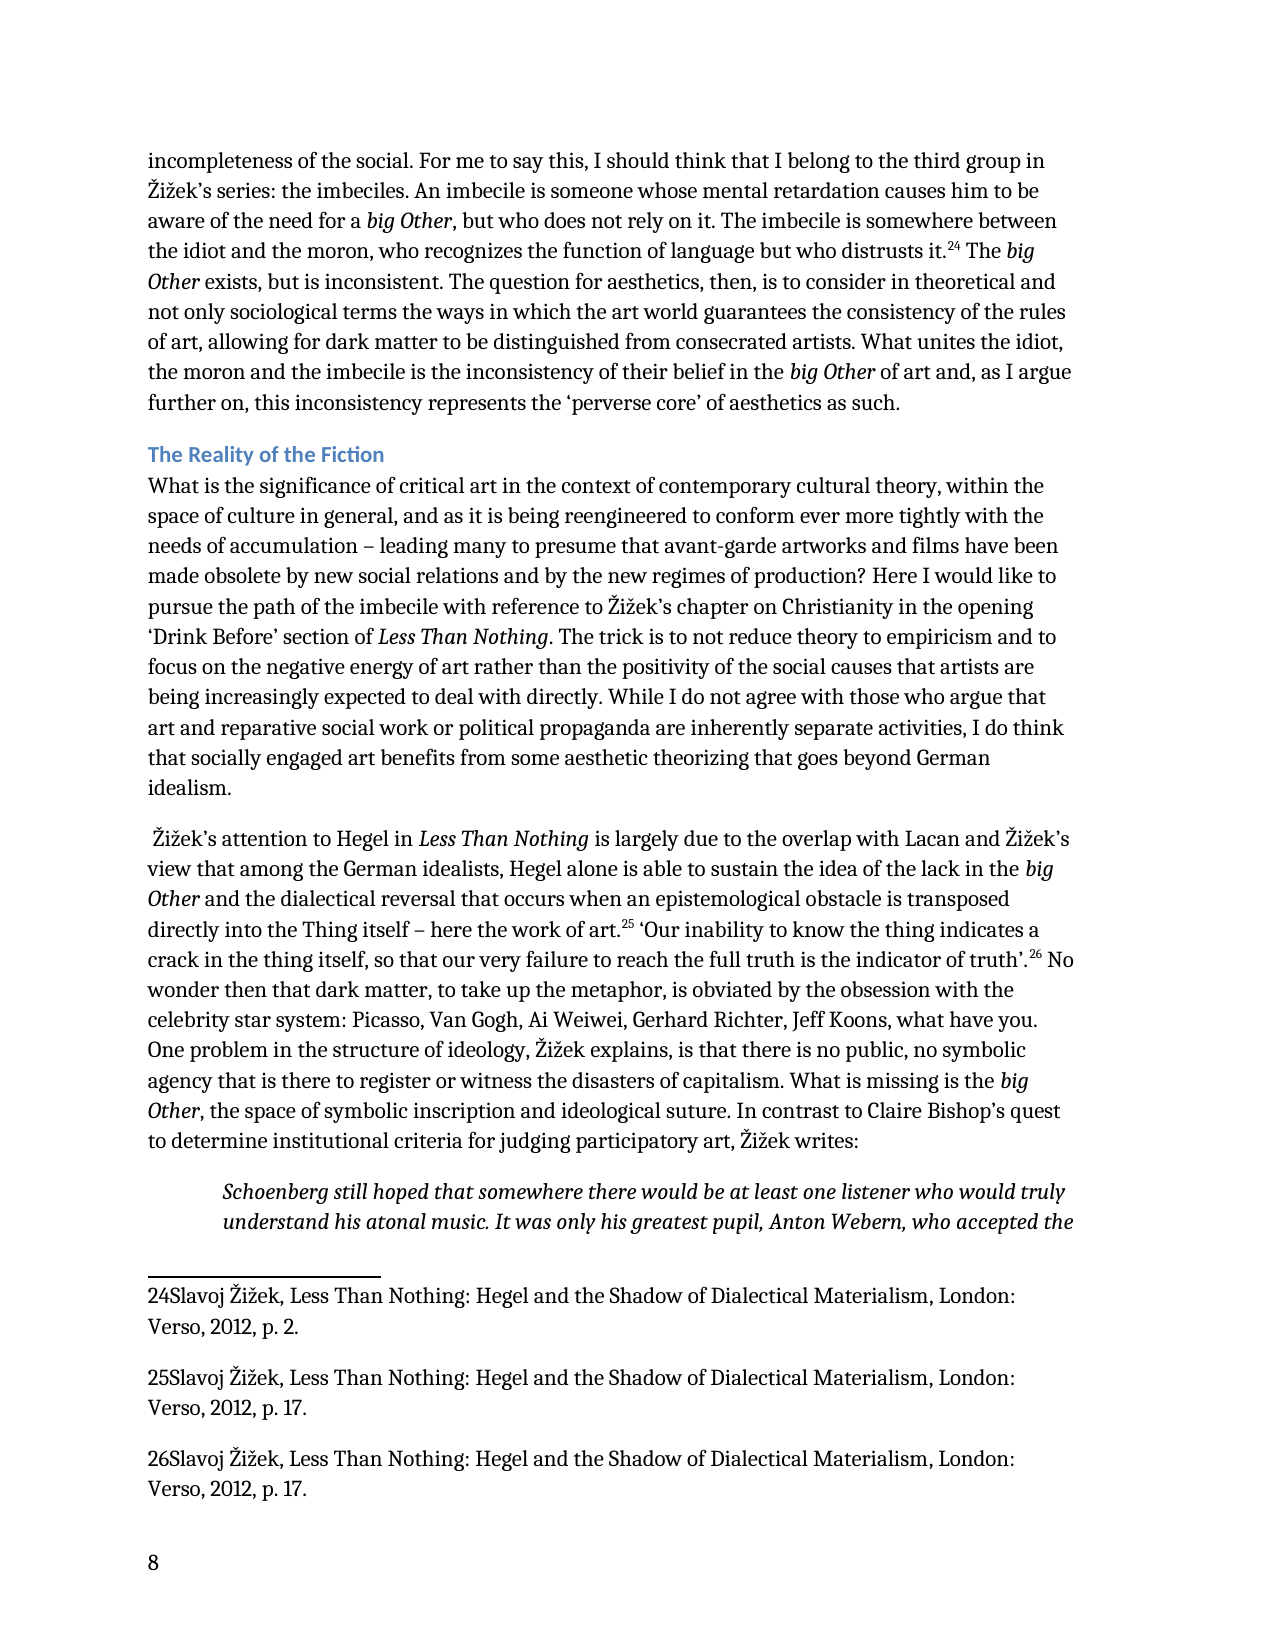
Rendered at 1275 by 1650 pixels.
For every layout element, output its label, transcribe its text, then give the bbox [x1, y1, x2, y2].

text Slavoj Žižek, Less Than Nothing: Hegel and the Shadow of Dialectical Materialism, London: Verso, 2012, p. 2. [148, 1283, 1078, 1340]
text Slavoj Žižek, Less Than Nothing: Hegel and the Shadow of Dialectical Materialism, London: Verso, 2012, p. 17. [148, 1446, 1078, 1502]
text Slavoj Žižek, Less Than Nothing: Hegel and the Shadow of Dialectical Materialism, London: Verso, 2012, p. 17. [148, 1364, 1078, 1421]
text Žižek’s attention to Hegel in Less Than Nothing is largely due to the overlap with Lacan and Žižek’s view that among the German idealists, Hegel alone is able to sustain the idea of the lack in the big Other and the dialectical reversal that occurs when an epistemological obstacle is transposed directly into the Thing itself – here the work of art. ‘Our inability to know the thing indicates a crack in the thing itself, so that our very failure to reach the full truth is the indicator of truth’. No wonder then that dark matter, to take up the metaphor, is obviated by the obsession with the celebrity star system: Picasso, Van Gogh, Ai Weiwei, Gerhard Richter, Jeff Koons, what have you. One problem in the structure of ideology, Žižek explains, is that there is no public, no symbolic agency that is there to register or witness the disasters of capitalism. What is missing is the big Other, the space of symbolic inscription and ideological suture. In contrast to Claire Bishop’s quest to determine institutional criteria for judging participatory art, Žižek writes: [148, 826, 1078, 1154]
text What is the significance of critical art in the context of contemporary cultural theory, within the space of culture in general, and as it is being reengineered to conform ever more tightly with the needs of accumulation – leading many to presume that avant-garde artworks and films have been made obsolete by new social relations and by the new regimes of production? Here I would like to pursue the path of the imbecile with reference to Žižek’s chapter on Christianity in the opening ‘Drink Before’ section of Less Than Nothing. The trick is to not reduce theory to empiricism and to focus on the negative energy of art rather than the positivity of the social causes that artists are being increasingly expected to deal with directly. While I do not agree with those who argue that art and reparative social work or political propaganda are inherently separate activities, I do think that socially engaged art benefits from some aesthetic theorizing that goes beyond German idealism. [148, 473, 1078, 801]
subtitle The Reality of the Fiction [148, 440, 1078, 468]
text incompleteness of the social. For me to say this, I should think that I belong to the third group in Žižek’s series: the imbeciles. An imbecile is someone whose mental retardation causes him to be aware of the need for a big Other, but who does not rely on it. The imbecile is somewhere between the idiot and the moron, who recognizes the function of language but who distrusts it. The big Other exists, but is inconsistent. The question for aesthetics, then, is to consider in theoretical and not only sociological terms the ways in which the art world guarantees the consistency of the rules of art, allowing for dark matter to be distinguished from consecrated artists. What unites the idiot, the moron and the imbecile is the inconsistency of their belief in the big Other of art and, as I argue further on, this inconsistency represents the ‘perverse core’ of aesthetics as such. [148, 148, 1078, 416]
text Schoenberg still hoped that somewhere there would be at least one listener who would truly understand his atonal music. It was only his greatest pupil, Anton Webern, who accepted the [223, 1179, 1078, 1235]
